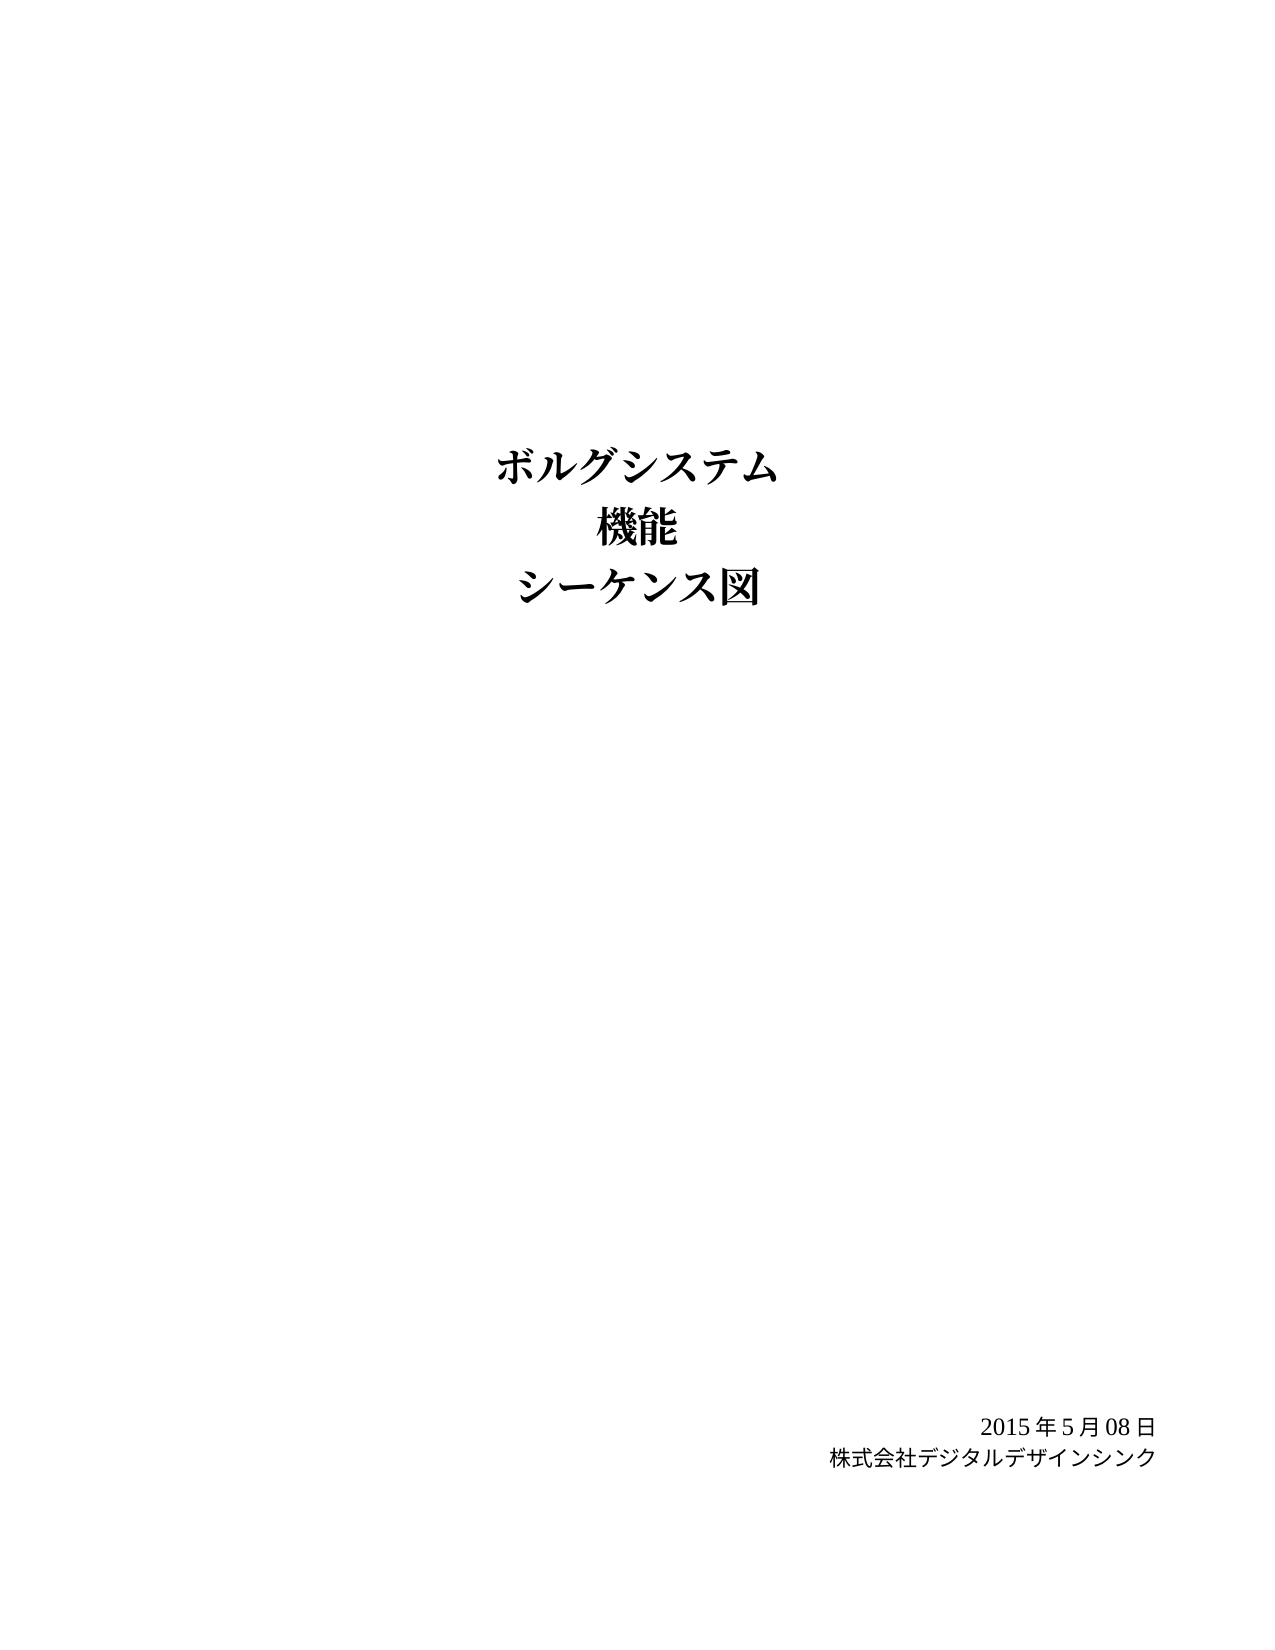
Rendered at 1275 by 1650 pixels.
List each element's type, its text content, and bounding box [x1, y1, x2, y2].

text 機能 [118, 494, 1157, 554]
text ボルグシステム [118, 434, 1157, 494]
text シーケンス図 [118, 554, 1157, 614]
text 2015年5月08日 [118, 1409, 1157, 1441]
text 株式会社デジタルデザインシンク [118, 1441, 1157, 1473]
